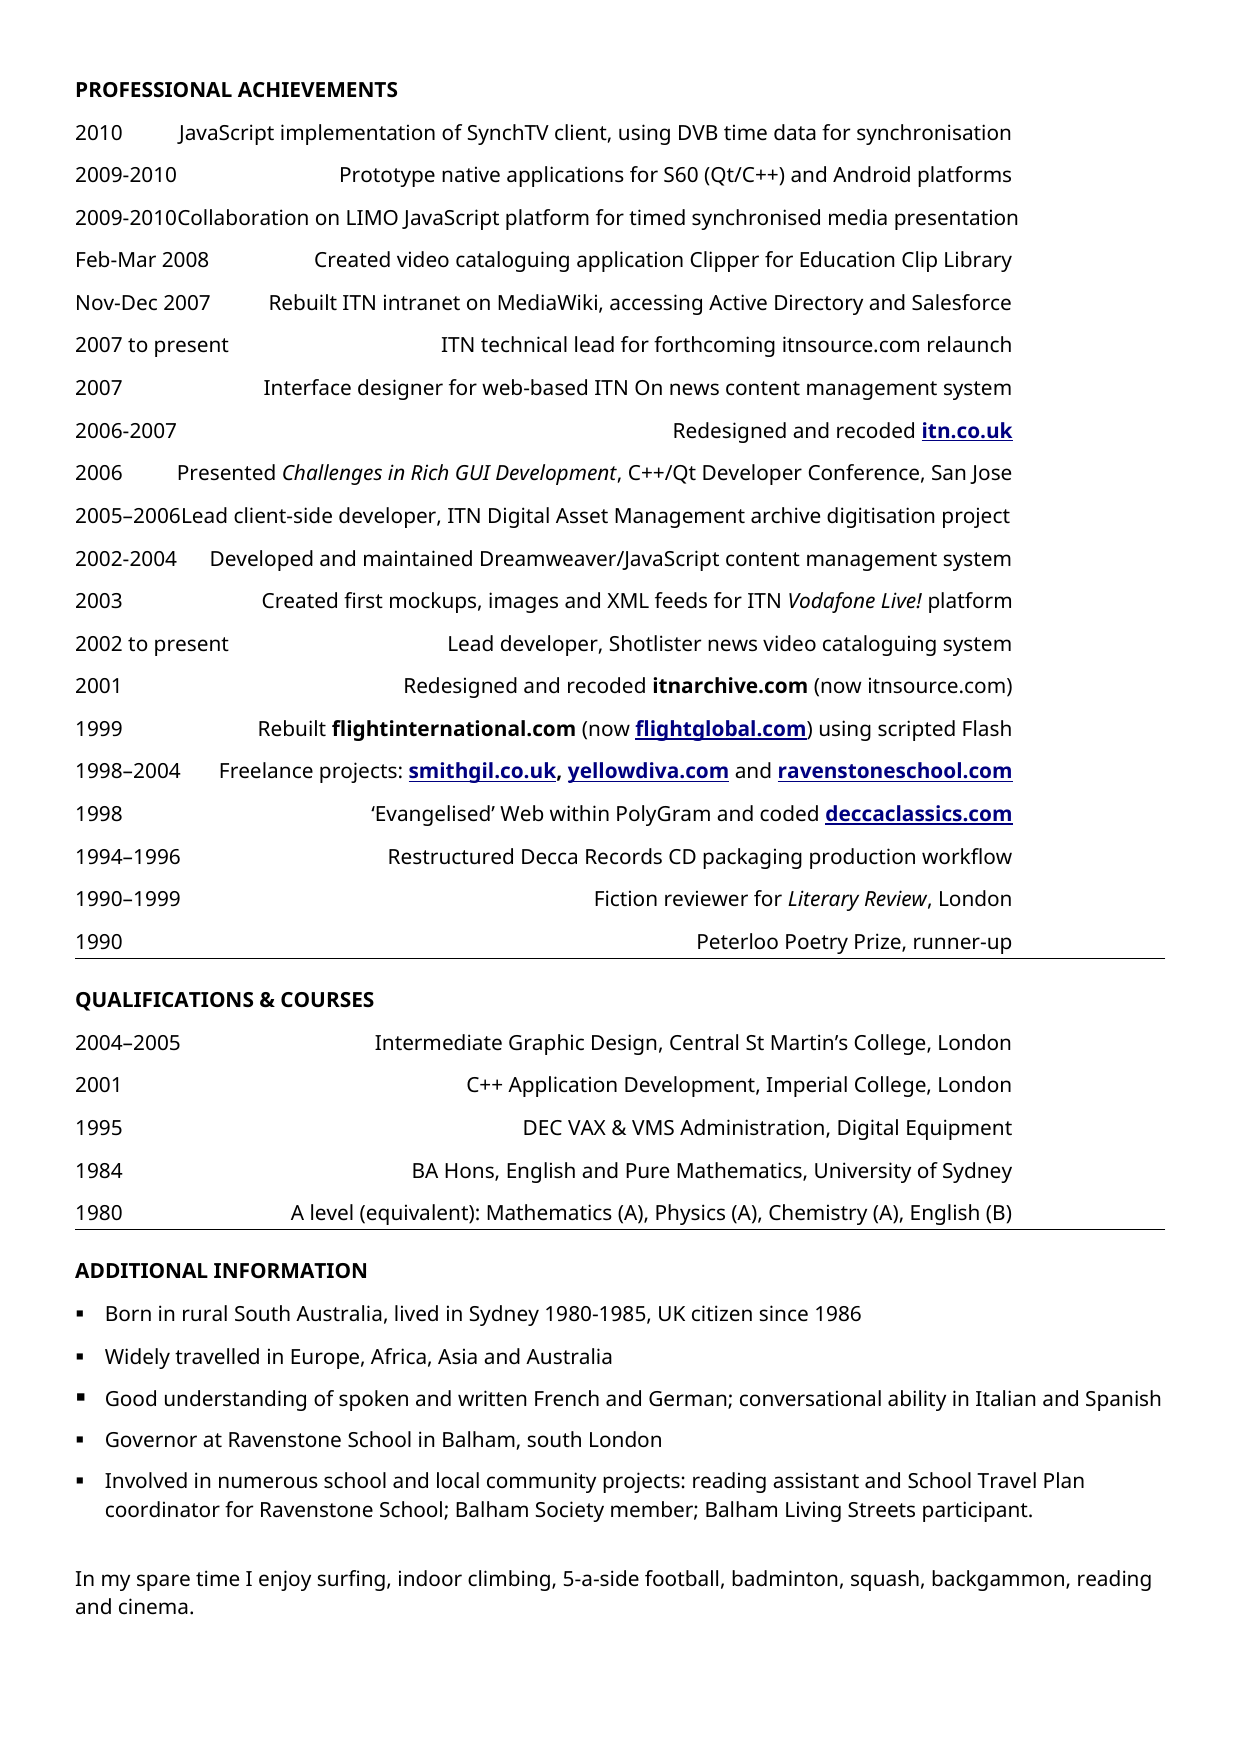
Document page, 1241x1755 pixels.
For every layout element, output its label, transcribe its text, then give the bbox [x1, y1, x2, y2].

text 1990–1999 Fiction reviewer for Literary Review, London [75, 884, 1165, 913]
text 1999 Rebuilt flightinternational.com (now flightglobal.com) using scripted Flash [75, 714, 1165, 742]
list Widely travelled in Europe, Africa, Asia and Australia [75, 1342, 1165, 1370]
text 1994–1996 Restructured Decca Records CD packaging production workflow [75, 842, 1165, 870]
text 1998 ‘Evangelised’ Web within PolyGram and coded deccaclassics.com [75, 799, 1165, 828]
text 2007 to present ITN technical lead for forthcoming itnsource.com relaunch [75, 331, 1165, 359]
text Nov-Dec 2007 Rebuilt ITN intranet on MediaWiki, accessing Active Directory and Salesforce [75, 288, 1165, 316]
list Governor at Ravenstone School in Balham, south London [75, 1425, 1165, 1454]
text 2004–2005 Intermediate Graphic Design, Central St Martin’s College, London [75, 1028, 1165, 1056]
text 2010 JavaScript implementation of SynchTV client, using DVB time data for synchronisation [75, 118, 1165, 146]
text 2006-2007 Redesigned and recoded itn.co.uk [75, 416, 1165, 444]
text QUALIFICATIONS & COURSES [75, 985, 1165, 1014]
text 2001 C++ Application Development, Imperial College, London [75, 1071, 1165, 1099]
text 2002 to present Lead developer, Shotlister news video cataloguing system [75, 629, 1165, 657]
text 1990 Peterloo Poetry Prize, runner-up [75, 927, 1165, 958]
text ADDITIONAL INFORMATION [75, 1257, 1165, 1285]
text In my spare time I enjoy surfing, indoor climbing, 5-a-side football, badminton, squash, backgammon, reading and cinema. [75, 1564, 1165, 1621]
text 2006 Presented Challenges in Rich GUI Development, C++/Qt Developer Conference, San Jose [75, 458, 1165, 487]
text 1980 A level (equivalent): Mathematics (A), Physics (A), Chemistry (A), English (B) [75, 1198, 1165, 1229]
list Involved in numerous school and local community projects: reading assistant and School Travel Plan coordinator for Ravenstone School; Balham Society member; Balham Living Streets participant. [75, 1466, 1165, 1523]
text 2003 Created first mockups, images and XML feeds for ITN Vodafone Live! platform [75, 586, 1165, 615]
text 1984 BA Hons, English and Pure Mathematics, University of Sydney [75, 1156, 1165, 1184]
text 1998–2004 Freelance projects: smithgil.co.uk, yellowdiva.com and ravenstoneschool.com [75, 757, 1165, 785]
text Feb-Mar 2008 Created video cataloguing application Clipper for Education Clip Library [75, 245, 1165, 274]
list Good understanding of spoken and written French and German; conversational ability in Italian and Spanish [75, 1384, 1165, 1413]
text 1995 DEC VAX & VMS Administration, Digital Equipment [75, 1113, 1165, 1142]
text 2009-2010 Prototype native applications for S60 (Qt/C++) and Android platforms [75, 160, 1165, 189]
text PROFESSIONAL ACHIEVEMENTS [75, 75, 1165, 103]
text 2005–2006 Lead client-side developer, ITN Digital Asset Management archive digitisation project 2002-2004 Developed and maintained Dreamweaver/JavaScript content management system [75, 501, 1165, 572]
text 2009-2010 Collaboration on LIMO JavaScript platform for timed synchronised media presentation [75, 203, 1165, 231]
text 2001 Redesigned and recoded itnarchive.com (now itnsource.com) [75, 671, 1165, 700]
list Born in rural South Australia, lived in Sydney 1980-1985, UK citizen since 1986 [75, 1299, 1165, 1328]
text 2007 Interface designer for web-based ITN On news content management system [75, 373, 1165, 402]
